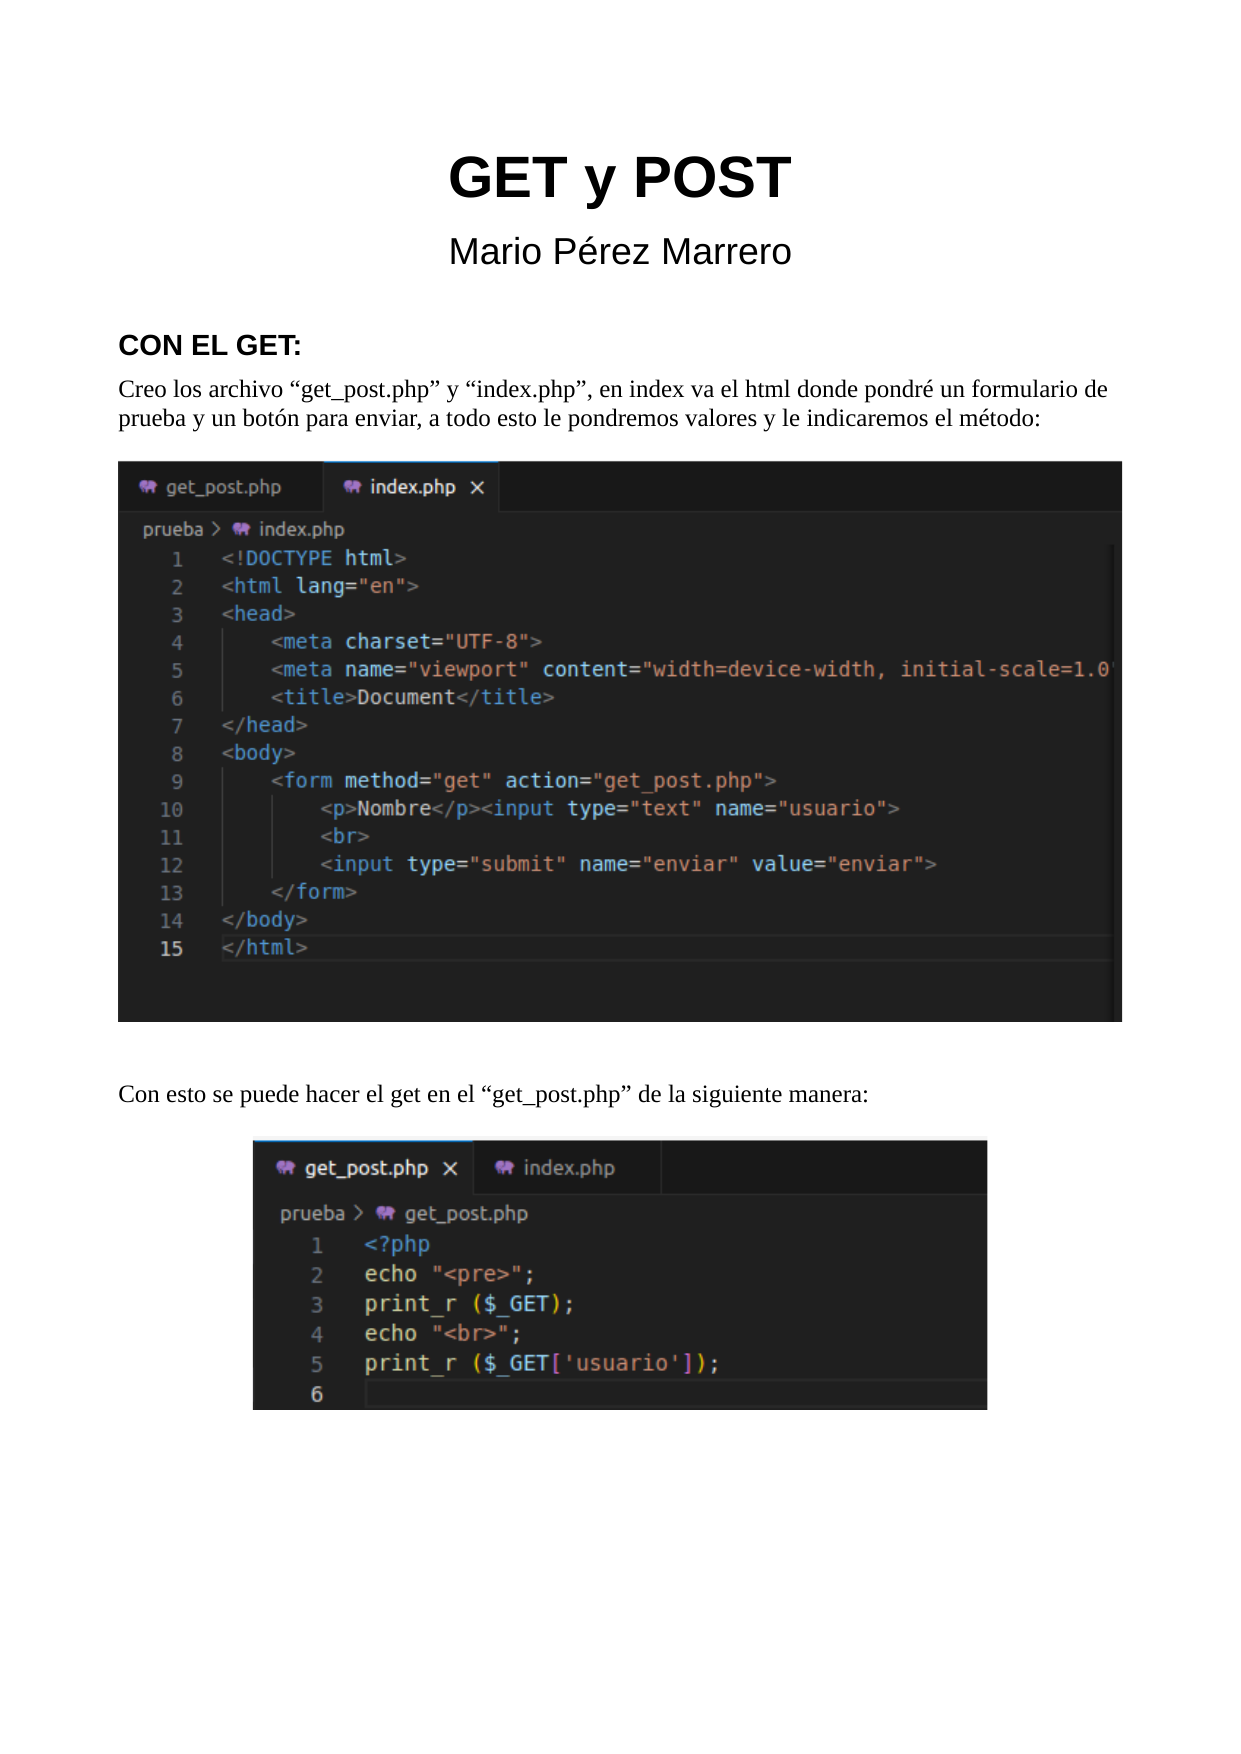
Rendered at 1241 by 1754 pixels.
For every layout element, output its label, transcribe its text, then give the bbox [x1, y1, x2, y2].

picture [118, 460, 1123, 1022]
subtitle CON EL GET: [118, 328, 1122, 361]
title GET y POST [118, 143, 1122, 210]
text Con esto se puede hacer el get en el “get_post.php” de la siguiente manera: [118, 1079, 1122, 1108]
text Creo los archivo “get_post.php” y “index.php”, en index va el html donde pondré un formulario de prueba y un botón para enviar, a todo esto le pondremos valores y le indicaremos el método: [118, 374, 1122, 431]
picture [252, 1136, 988, 1410]
subtitle Mario Pérez Marrero [118, 229, 1122, 272]
